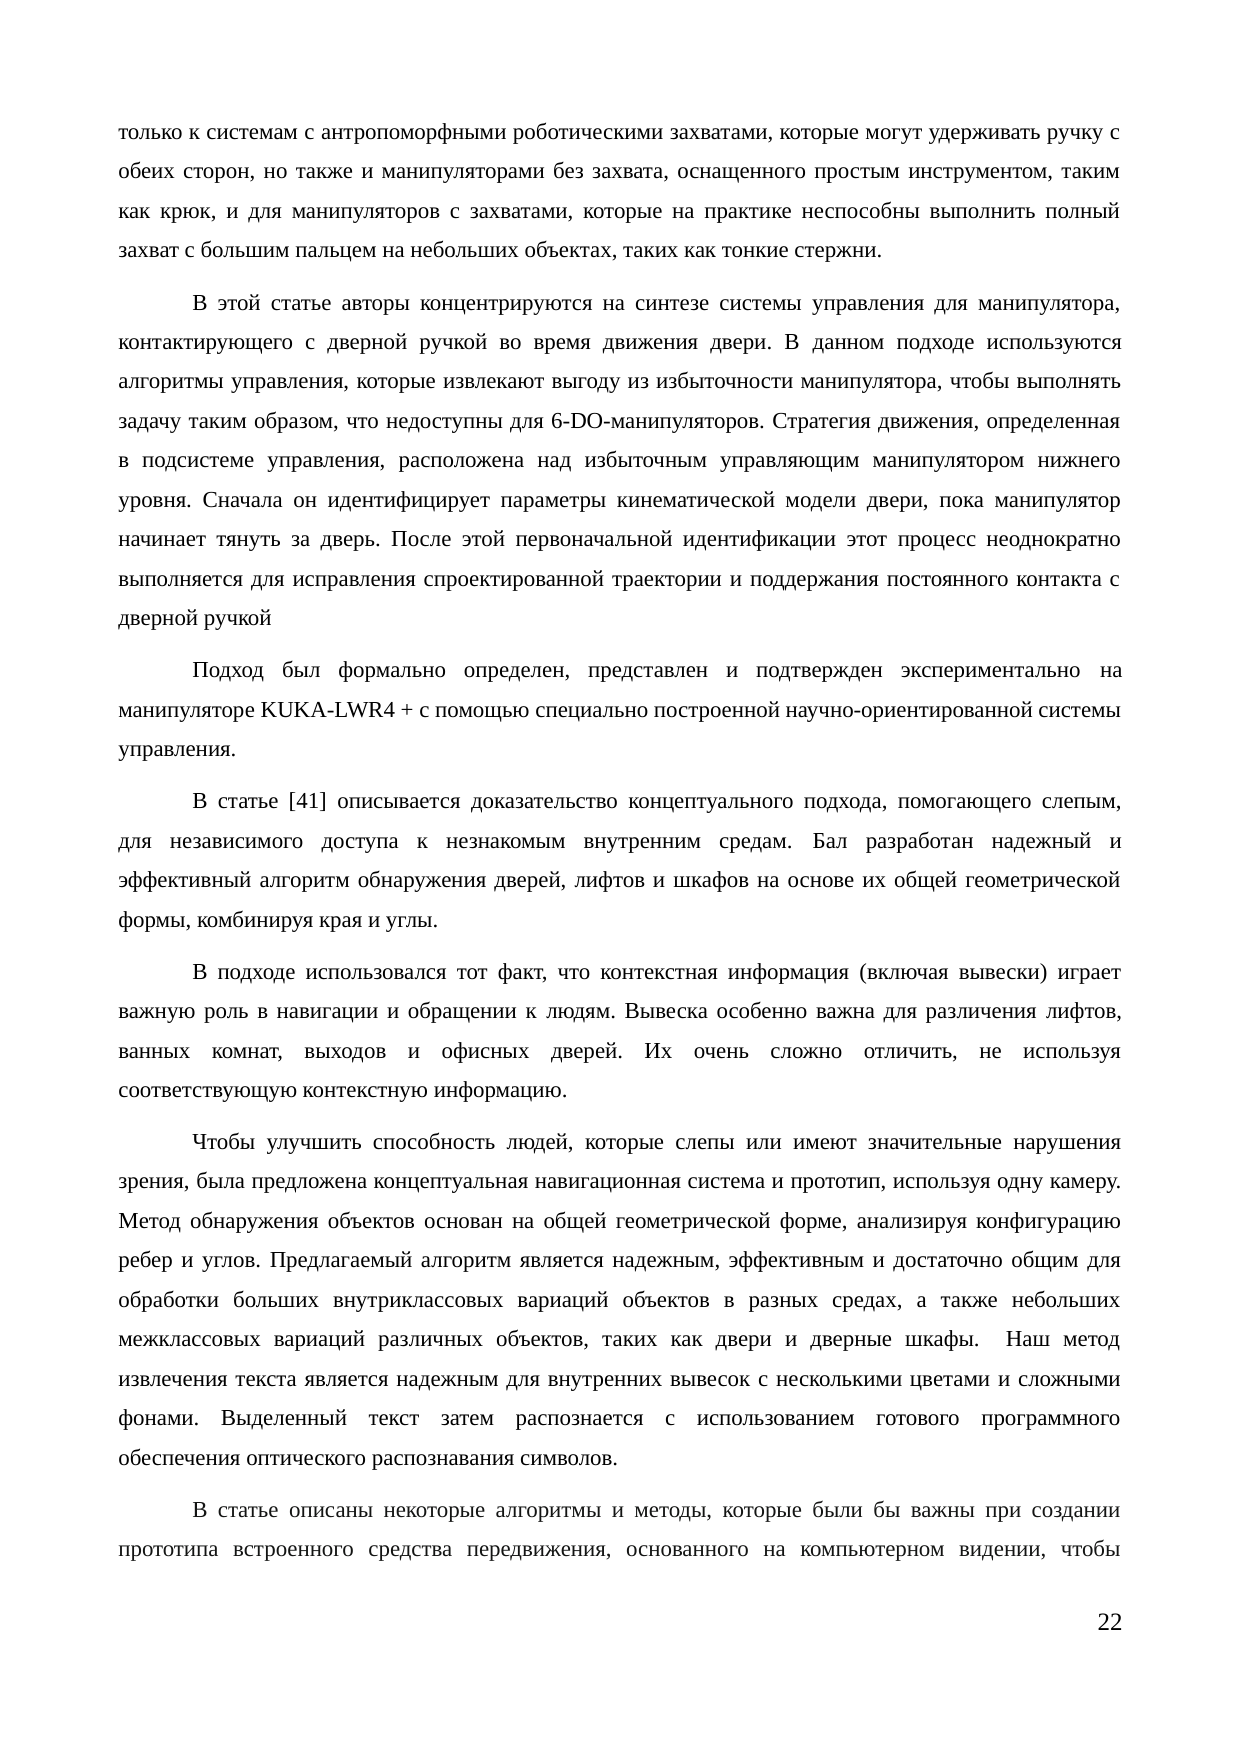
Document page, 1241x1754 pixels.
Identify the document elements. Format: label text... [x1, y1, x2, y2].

text В подходе использовался тот факт, что контекстная информация (включая вывески) играет важную роль в навигации и обращении к людям. Вывеска особенно важна для различения лифтов, ванных комнат, выходов и офисных дверей. Их очень сложно отличить, не используя соответствующую контекстную информацию. [118, 958, 1122, 1102]
text В статье [41] описывается доказательство концептуального подхода, помогающего слепым, для независимого доступа к незнакомым внутренним средам. Бал разработан надежный и эффективный алгоритм обнаружения дверей, лифтов и шкафов на основе их общей геометрической формы, комбинируя края и углы. [118, 787, 1122, 932]
text В статье описаны некоторые алгоритмы и методы, которые были бы важны при создании прототипа встроенного средства передвижения, основанного на компьютерном видении, чтобы [118, 1496, 1122, 1562]
text Чтобы улучшить способность людей, которые слепы или имеют значительные нарушения зрения, была предложена концептуальная навигационная система и прототип, используя одну камеру. Метод обнаружения объектов основан на общей геометрической форме, анализируя конфигурацию ребер и углов. Предлагаемый алгоритм является надежным, эффективным и достаточно общим для обработки больших внутриклассовых вариаций объектов в разных средах, а также небольших межклассовых вариаций различных объектов, таких как двери и дверные шкафы. Наш метод извлечения текста является надежным для внутренних вывесок с несколькими цветами и сложными фонами. Выделенный текст затем распознается с использованием готового программного обеспечения оптического распознавания символов. [118, 1128, 1122, 1470]
text только к системам с антропоморфными роботическими захватами, которые могут удерживать ручку с обеих сторон, но также и манипуляторами без захвата, оснащенного простым инструментом, таким как крюк, и для манипуляторов с захватами, которые на практике неспособны выполнить полный захват с большим пальцем на небольших объектах, таких как тонкие стержни. [118, 118, 1122, 263]
text Подход был формально определен, представлен и подтвержден экспериментально на манипуляторе KUKA-LWR4 + с помощью специально построенной научно-ориентированной системы управления. [118, 656, 1122, 762]
text В этой статье авторы концентрируются на синтезе системы управления для манипулятора, контактирующего с дверной ручкой во время движения двери. В данном подходе используются алгоритмы управления, которые извлекают выгоду из избыточности манипулятора, чтобы выполнять задачу таким образом, что недоступны для 6-DO-манипуляторов. Стратегия движения, определенная в подсистеме управления, расположена над избыточным управляющим манипулятором нижнего уровня. Сначала он идентифицирует параметры кинематической модели двери, пока манипулятор начинает тянуть за дверь. После этой первоначальной идентификации этот процесс неоднократно выполняется для исправления спроектированной траектории и поддержания постоянного контакта с дверной ручкой [118, 288, 1122, 631]
